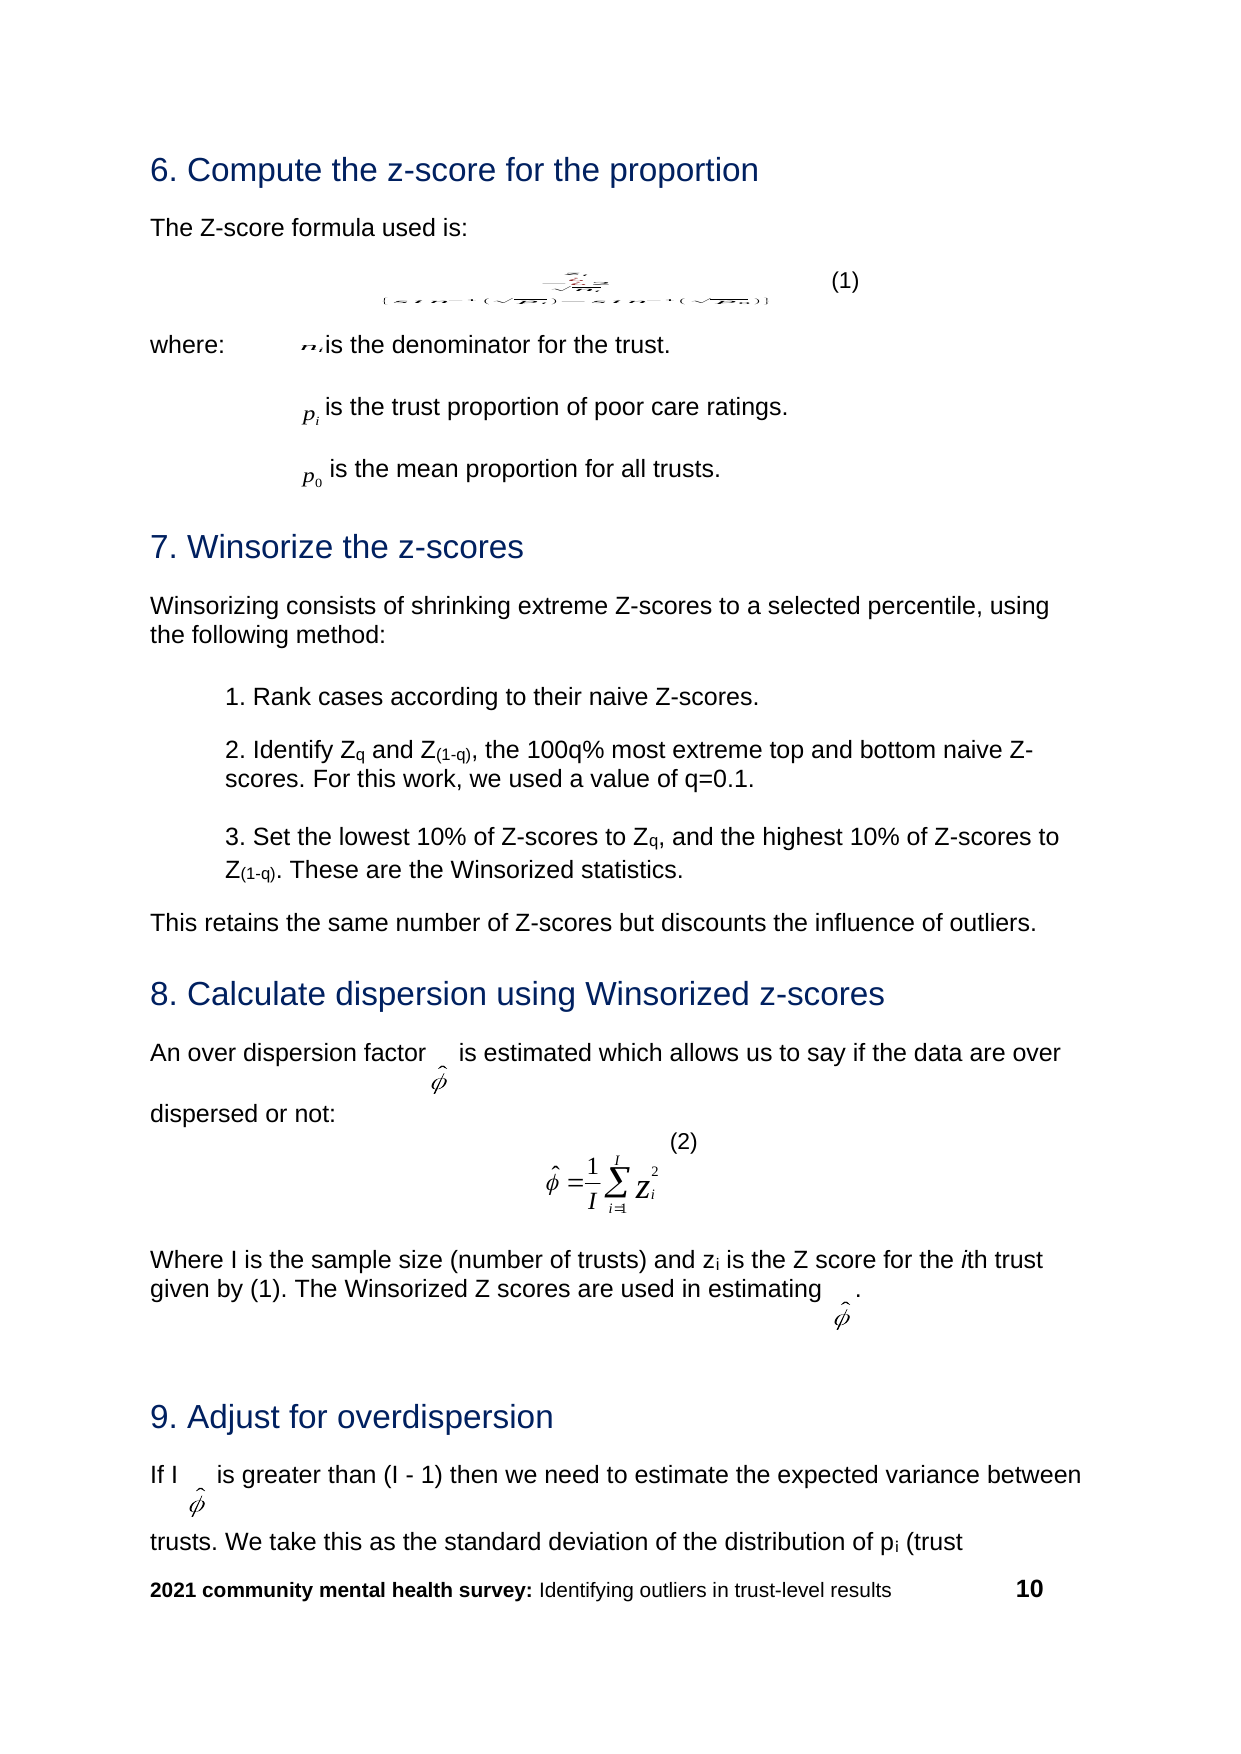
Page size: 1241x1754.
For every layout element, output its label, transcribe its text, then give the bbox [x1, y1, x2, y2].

text 9. Adjust for overdispersion [150, 1397, 1090, 1435]
text 7. Winsorize the z-scores [150, 527, 1090, 566]
text 6. Compute the z-score for the proportion [150, 150, 1090, 188]
text is the mean proportion for all trusts. [225, 454, 1090, 490]
text 3. Set the lowest 10% of Z-scores to Zq, and the highest 10% of Z-scores to Z(1-q). These are the Winsorized statistics. [225, 822, 1090, 883]
text where: is the denominator for the trust. [150, 330, 1090, 367]
text This retains the same number of Z-scores but discounts the influence of outliers. [150, 908, 1090, 937]
text An over dispersion factor is estimated which allows us to say if the data are over dispersed or not: [150, 1038, 1090, 1128]
text 8. Calculate dispersion using Winsorized z-scores [150, 974, 1090, 1013]
text is the trust proportion of poor care ratings. [225, 392, 1090, 428]
text (2) [150, 1128, 1090, 1219]
text 1. Rank cases according to their naive Z-scores. [225, 681, 1090, 710]
text If I is greater than (I - 1) then we need to estimate the expected variance between trusts. We take this as the standard deviation of the distribution of pi (trust [150, 1460, 1090, 1556]
text (1) [150, 267, 1090, 306]
text Where I is the sample size (number of trusts) and zi is the Z score for the ith trust given by (1). The Winsorized Z scores are used in estimating . [150, 1245, 1090, 1335]
text Winsorizing consists of shrinking extreme Z-scores to a selected percentile, using the following method: [150, 591, 1090, 648]
text 2. Identify Zq and Z(1-q), the 100q% most extreme top and bottom naive Z-scores. For this work, we used a value of q=0.1. [225, 735, 1090, 793]
text The Z-score formula used is: [150, 213, 1090, 242]
